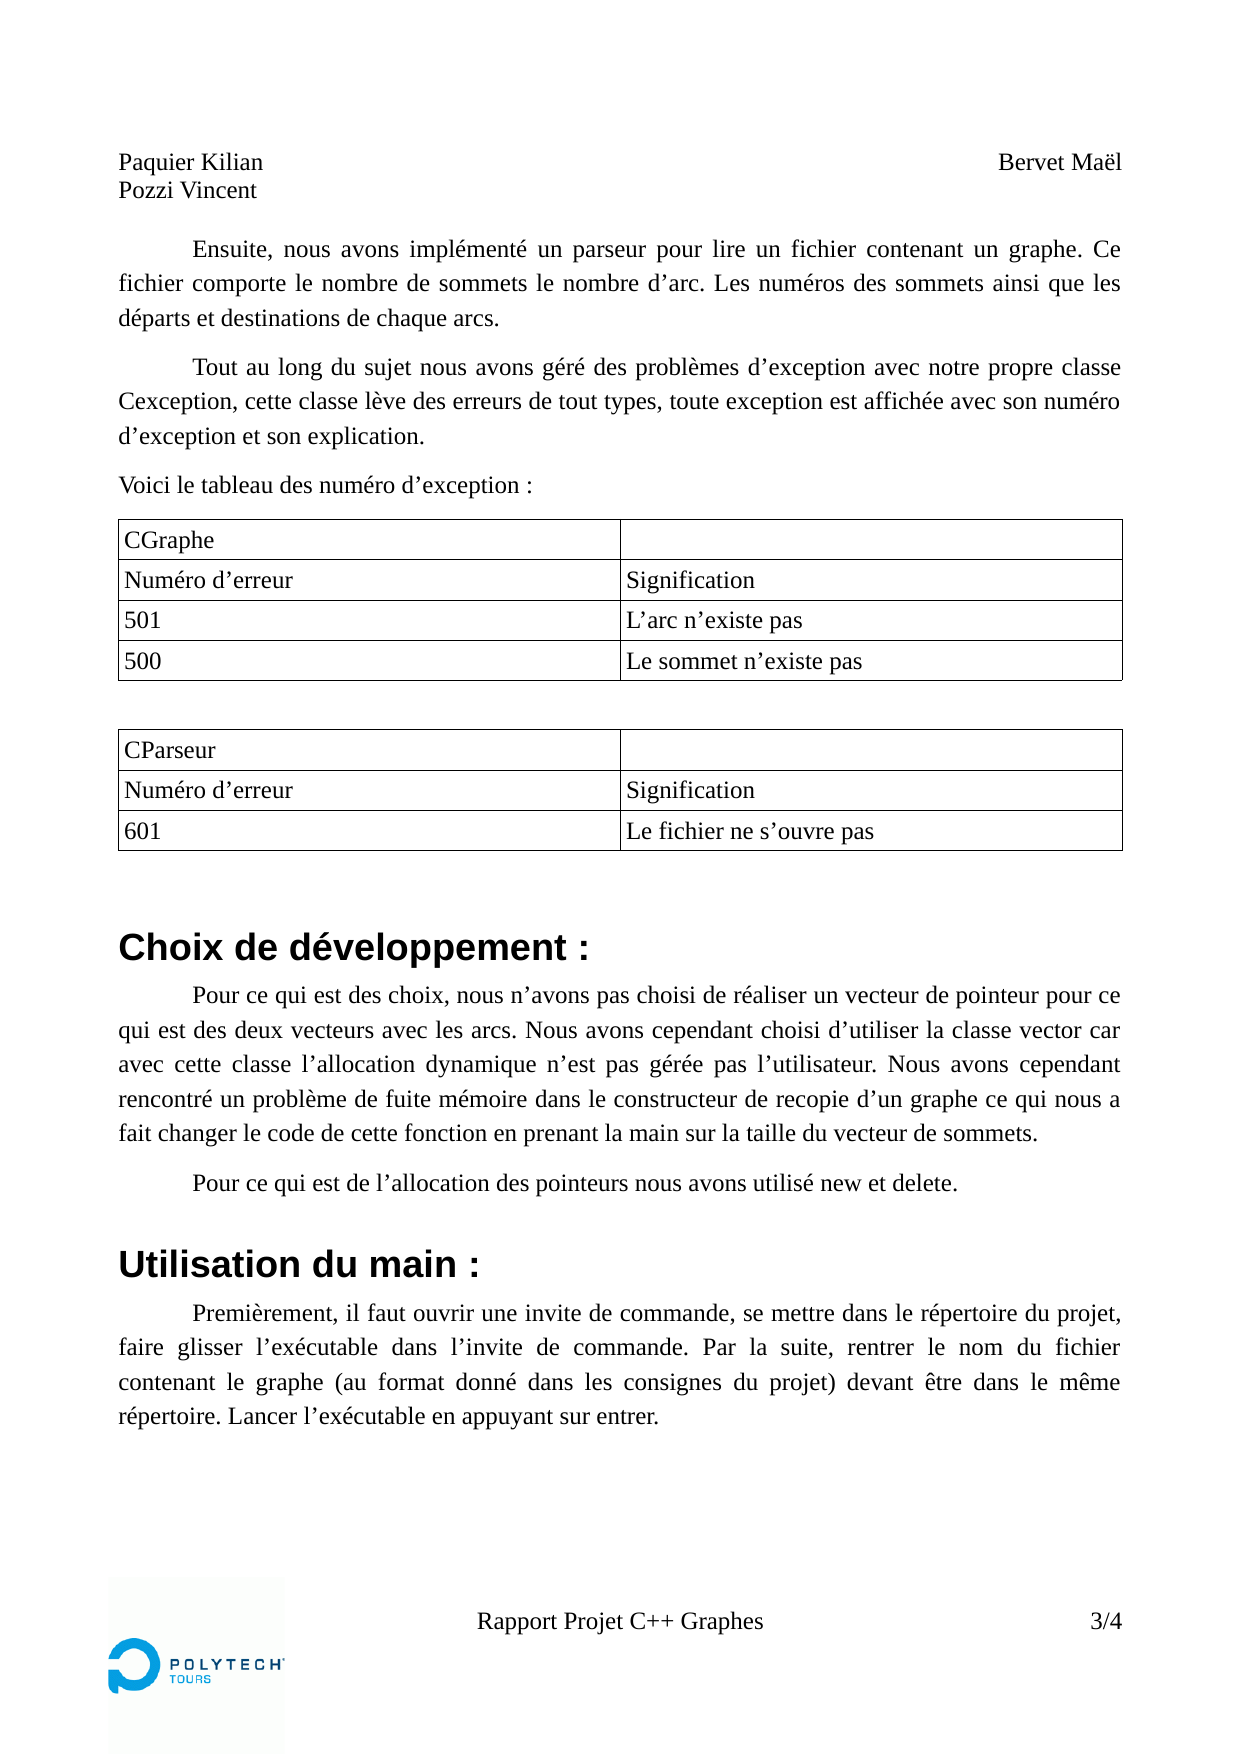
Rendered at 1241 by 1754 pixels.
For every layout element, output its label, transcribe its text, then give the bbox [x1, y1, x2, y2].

table_cell Le fichier ne s’ouvre pas [621, 811, 1122, 850]
table_header [621, 730, 1122, 770]
table_header CParseur [119, 730, 620, 770]
picture [108, 1577, 285, 1754]
table_cell 501 [119, 601, 620, 640]
table_cell Le sommet n’existe pas [621, 641, 1122, 680]
text Voici le tableau des numéro d’exception : [118, 470, 1122, 499]
table_cell Signification [621, 560, 1122, 599]
text Ensuite, nous avons implémenté un parseur pour lire un fichier contenant un graphe. Ce fichier comporte le nombre de sommets le nombre d’arc. Les numéros des sommets ainsi que les départs et destinations de chaque arcs. [118, 234, 1122, 332]
text Pour ce qui est des choix, nous n’avons pas choisi de réaliser un vecteur de pointeur pour ce qui est des deux vecteurs avec les arcs. Nous avons cependant choisi d’utiliser la classe vector car avec cette classe l’allocation dynamique n’est pas gérée pas l’utilisateur. Nous avons cependant rencontré un problème de fuite mémoire dans le constructeur de recopie d’un graphe ce qui nous a fait changer le code de cette fonction en prenant la main sur la taille du vecteur de sommets. [118, 981, 1122, 1147]
table_cell Signification [621, 771, 1122, 810]
table_cell Numéro d’erreur [119, 560, 620, 599]
table_cell Numéro d’erreur [119, 771, 620, 810]
table_header CGraphe [119, 520, 620, 559]
text Pour ce qui est de l’allocation des pointeurs nous avons utilisé new et delete. [118, 1168, 1122, 1196]
picture [108, 1649, 149, 1679]
text Tout au long du sujet nous avons géré des problèmes d’exception avec notre propre classe Cexception, cette classe lève des erreurs de tout types, toute exception est affichée avec son numéro d’exception et son explication. [118, 352, 1122, 449]
subtitle Choix de développement : [118, 924, 1122, 968]
table_cell L’arc n’existe pas [621, 601, 1122, 640]
table_cell 601 [119, 811, 620, 850]
subtitle Utilisation du main : [118, 1242, 1122, 1285]
table_header [621, 520, 1122, 559]
text Premièrement, il faut ouvrir une invite de commande, se mettre dans le répertoire du projet, faire glisser l’exécutable dans l’invite de commande. Par la suite, rentrer le nom du fichier contenant le graphe (au format donné dans les consignes du projet) devant être dans le même répertoire. Lancer l’exécutable en appuyant sur entrer. [118, 1298, 1122, 1430]
table_cell 500 [119, 641, 620, 680]
